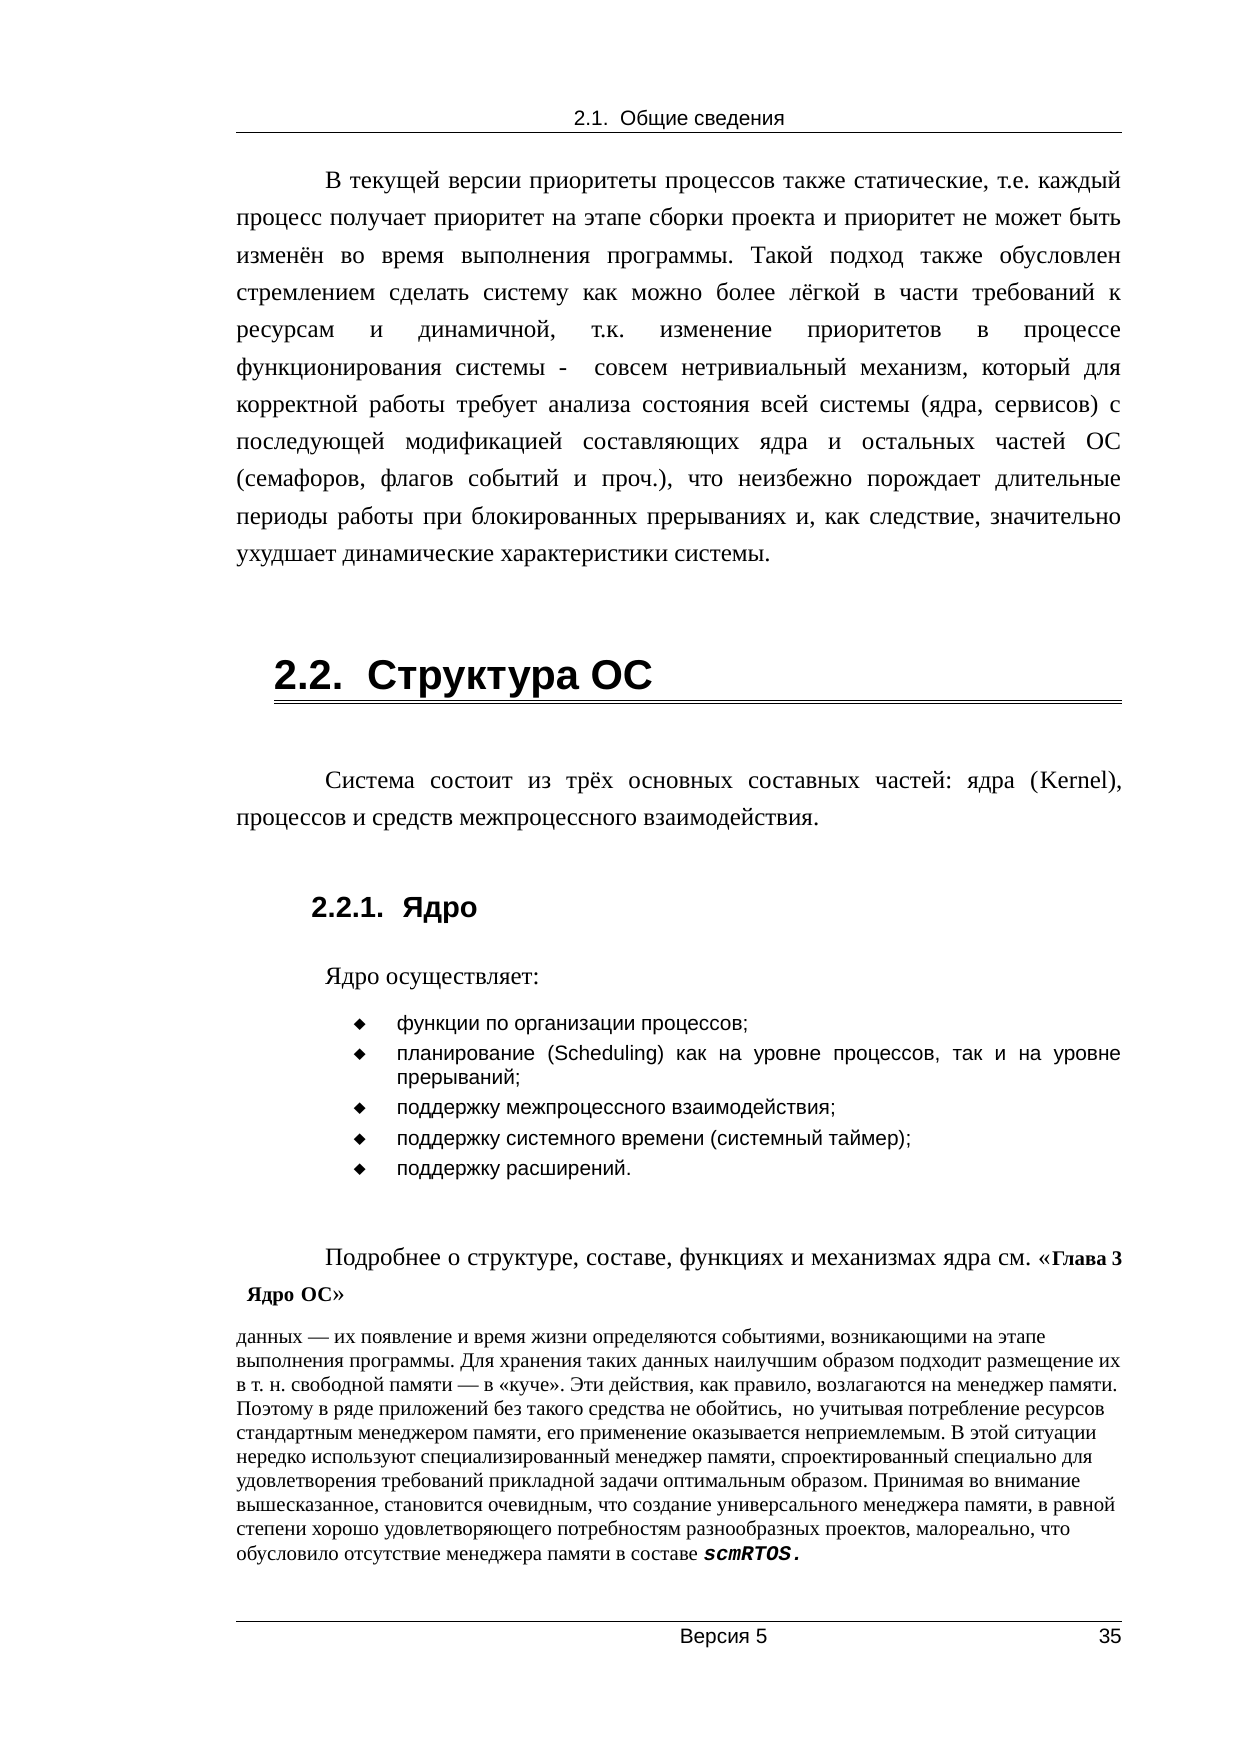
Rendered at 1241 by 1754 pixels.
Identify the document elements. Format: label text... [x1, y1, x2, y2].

list поддержку межпроцессного взаимодействия; [354, 1095, 1122, 1119]
subtitle Ядро [311, 890, 1004, 923]
subtitle Структура ОС [274, 650, 1122, 700]
list поддержку системного времени (системный таймер); [354, 1126, 1122, 1149]
text Имеется в виду стандартный менеджер памяти, поставляемый в составе средств разработки. Существуют ситуации, когда для работы программы необходимо хранить данные между вызовами функций (т.е. автоматический класс хранения данных — на стеке/в регистрах процессора — не подходит), и при этом на этапе компиляции программы неизвестно, сколько всего будет этих данных — их появление и время жизни определяются событиями, возникающими на этапе выполнения программы. Для хранения таких данных наилучшим образом подходит размещение их в т. н. свободной памяти — в «куче». Эти действия, как правило, возлагаются на менеджер памяти. Поэтому в ряде приложений без такого средства не обойтись, но учитывая потребление ресурсов стандартным менеджером памяти, его применение оказывается неприемлемым. В этой ситуации нередко используют специализированный менеджер памяти, спроектированный специально для удовлетворения требований прикладной задачи оптимальным образом. Принимая во внимание вышесказанное, становится очевидным, что создание универсального менеджера памяти, в равной степени хорошо удовлетворяющего потребностям разнообразных проектов, малореально, что обусловило отсутствие менеджера памяти в составе scmRTOS. [236, 1324, 1122, 1566]
list поддержку расширений. [354, 1156, 1122, 1180]
list планирование (Scheduling) как на уровне процессов, так и на уровне прерываний; [354, 1041, 1122, 1089]
text Ядро осуществляет: [236, 961, 1122, 989]
text В текущей версии приоритеты процессов также статические, т.е. каждый процесс получает приоритет на этапе сборки проекта и приоритет не может быть изменён во время выполнения программы. Такой подход также обусловлен стремлением сделать систему как можно более лёгкой в части требований к ресурсам и динамичной, т.к. изменение приоритетов в процессе функционирования системы - совсем нетривиальный механизм, который для корректной работы требует анализа состояния всей системы (ядра, сервисов) с последующей модификацией составляющих ядра и остальных частей ОС (семафоров, флагов событий и проч.), что неизбежно порождает длительные периоды работы при блокированных прерываниях и, как следствие, значительно ухудшает динамические характеристики системы. [236, 165, 1122, 567]
text Система состоит из трёх основных составных частей: ядра (Kernel), процессов и средств межпроцессного взаимодействия. [236, 765, 1122, 831]
text Подробнее о структуре, составе, функциях и механизмах ядра см. «Глава 3 Ядро ОС» [236, 1242, 1122, 1307]
list функции по организации процессов; [354, 1011, 1122, 1035]
